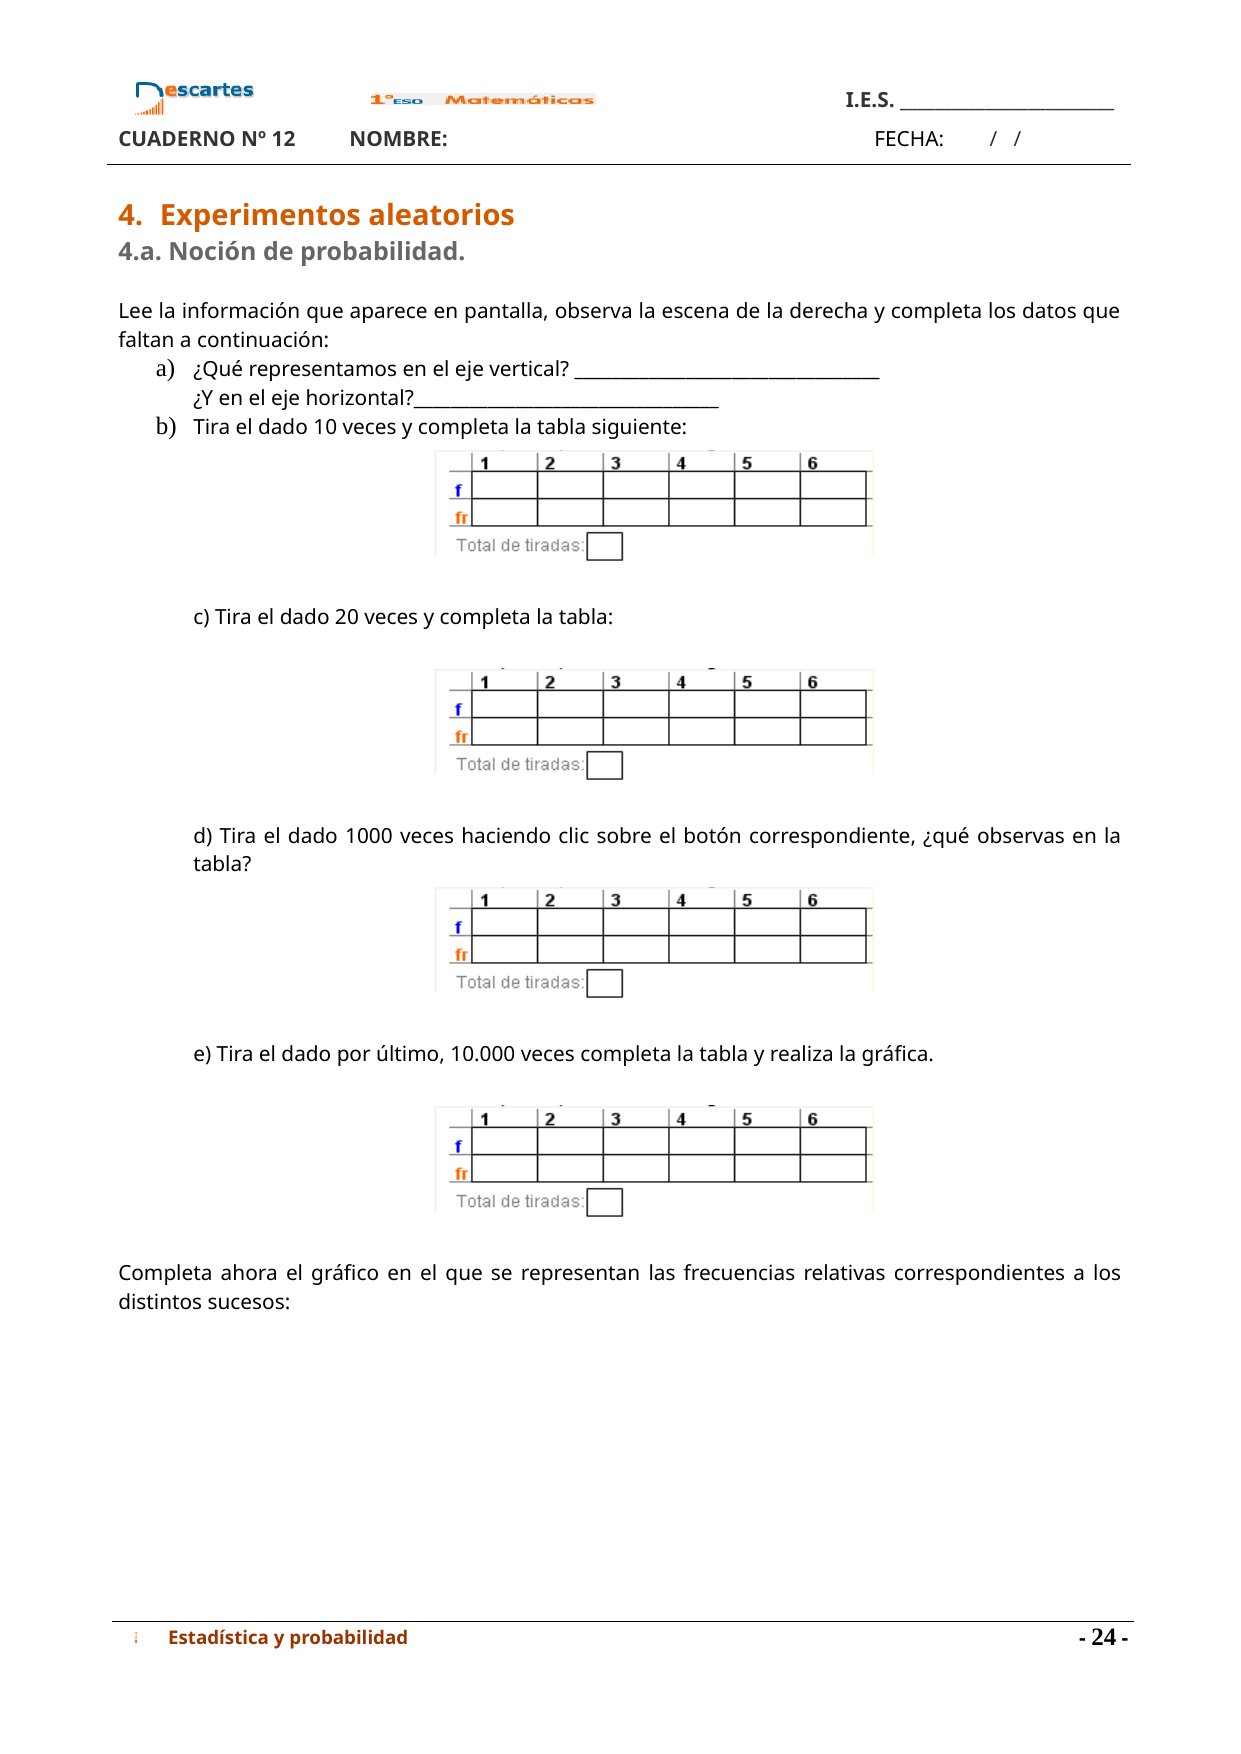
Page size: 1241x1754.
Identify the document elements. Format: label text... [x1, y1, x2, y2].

picture [134, 82, 257, 115]
text Lee la información que aparece en pantalla, observa la escena de la derecha y completa los datos que faltan a continuación: [118, 297, 1122, 353]
text d) Tira el dado 1000 veces haciendo clic sobre el botón correspondiente, ¿qué observas en la tabla? [193, 821, 1122, 878]
picture [432, 668, 883, 784]
list Tira el dado 10 veces y completa la tabla siguiente: [156, 411, 1122, 441]
list ¿Qué representamos en el eje vertical? _________________________________ [156, 353, 1122, 383]
text 4.a. Noción de probabilidad. [118, 234, 1122, 268]
picture [371, 93, 599, 105]
picture [432, 450, 883, 565]
picture [432, 1105, 883, 1221]
text c) Tira el dado 20 veces y completa la tabla: [118, 602, 1122, 631]
picture [134, 1631, 138, 1643]
picture [432, 887, 883, 1002]
list Experimentos aleatorios [118, 194, 1122, 234]
text e) Tira el dado por último, 10.000 veces completa la tabla y realiza la gráfica. [118, 1039, 1122, 1068]
text Completa ahora el gráfico en el que se representan las frecuencias relativas correspondientes a los distintos sucesos: [118, 1258, 1122, 1315]
text ¿Y en el eje horizontal?_________________________________ [193, 383, 1122, 411]
